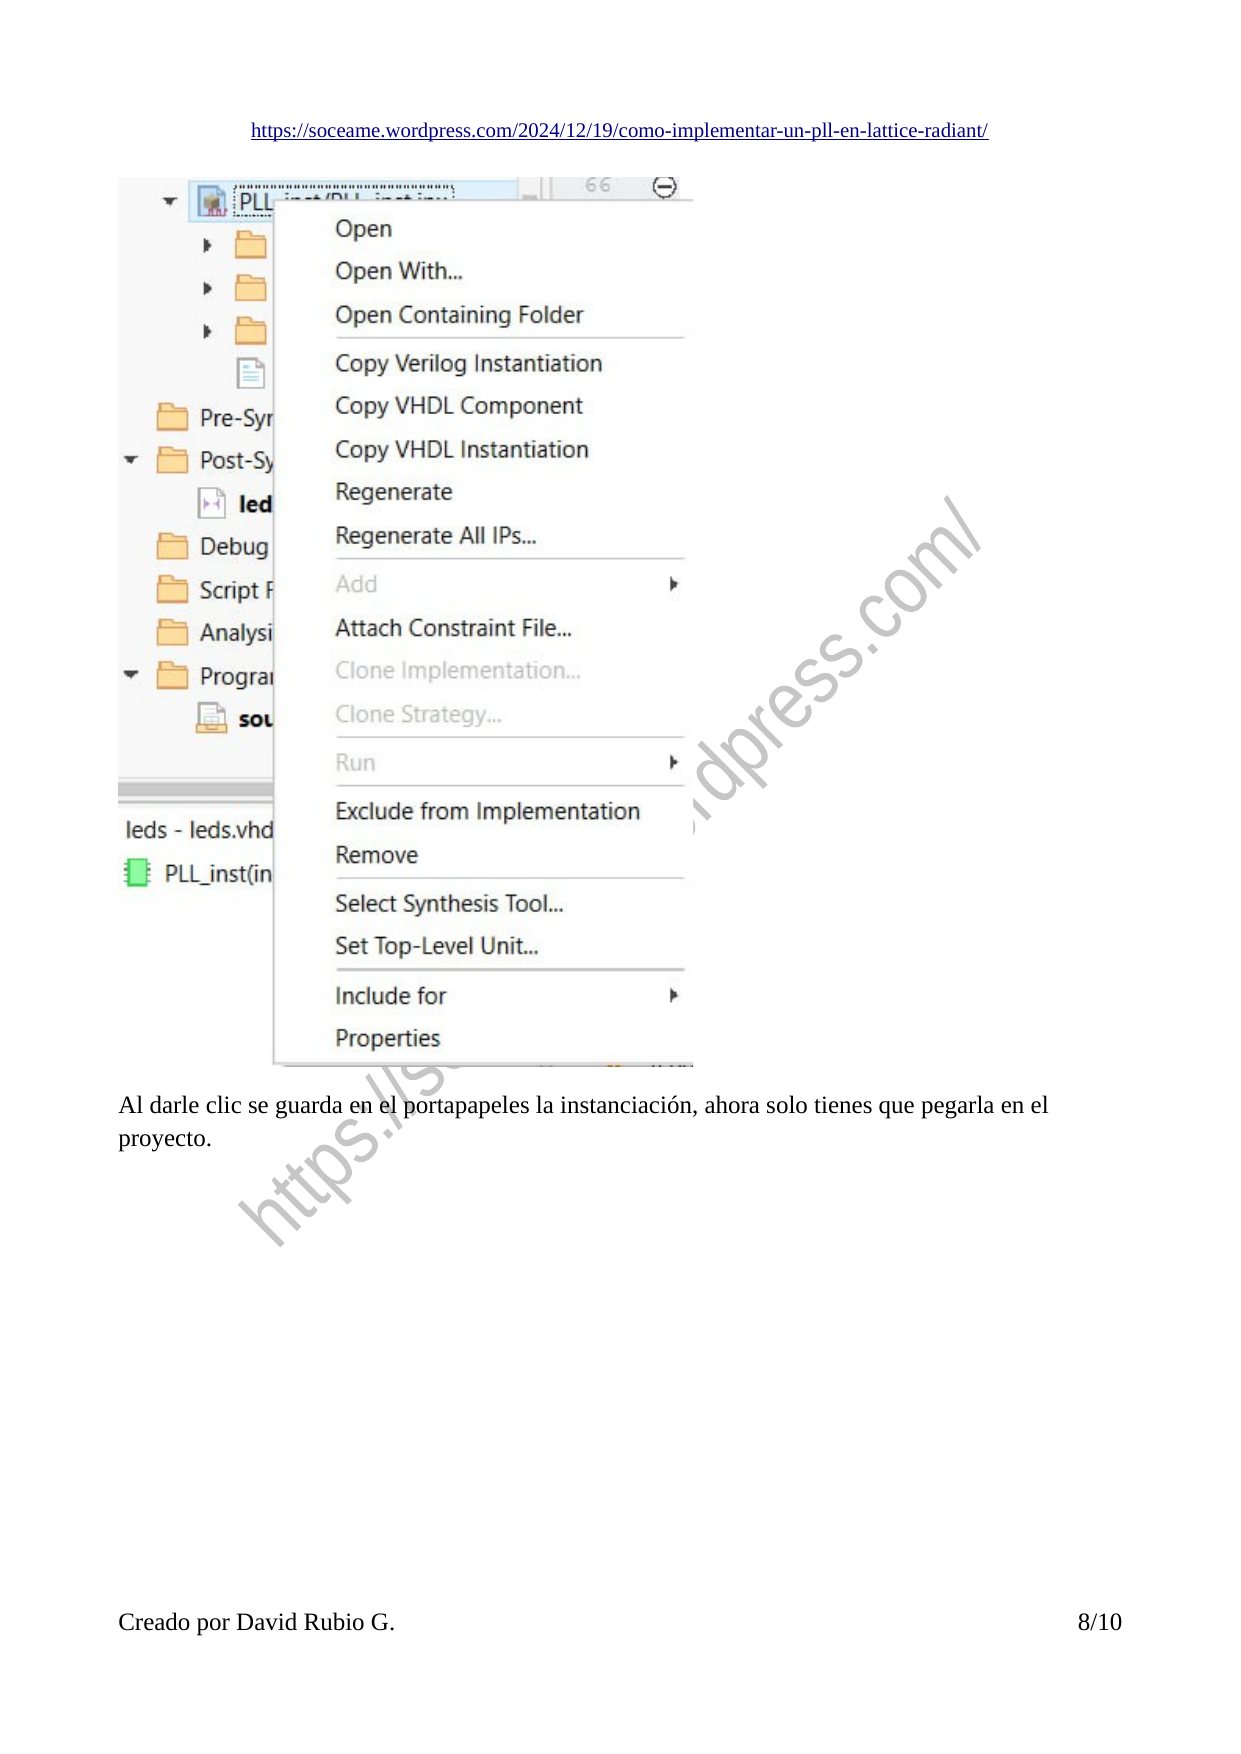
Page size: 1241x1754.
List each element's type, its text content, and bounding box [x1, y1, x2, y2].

text Al darle clic se guarda en el portapapeles la instanciación, ahora solo tienes que pegarla en el proyecto. [118, 1090, 1122, 1152]
picture [118, 177, 694, 1067]
